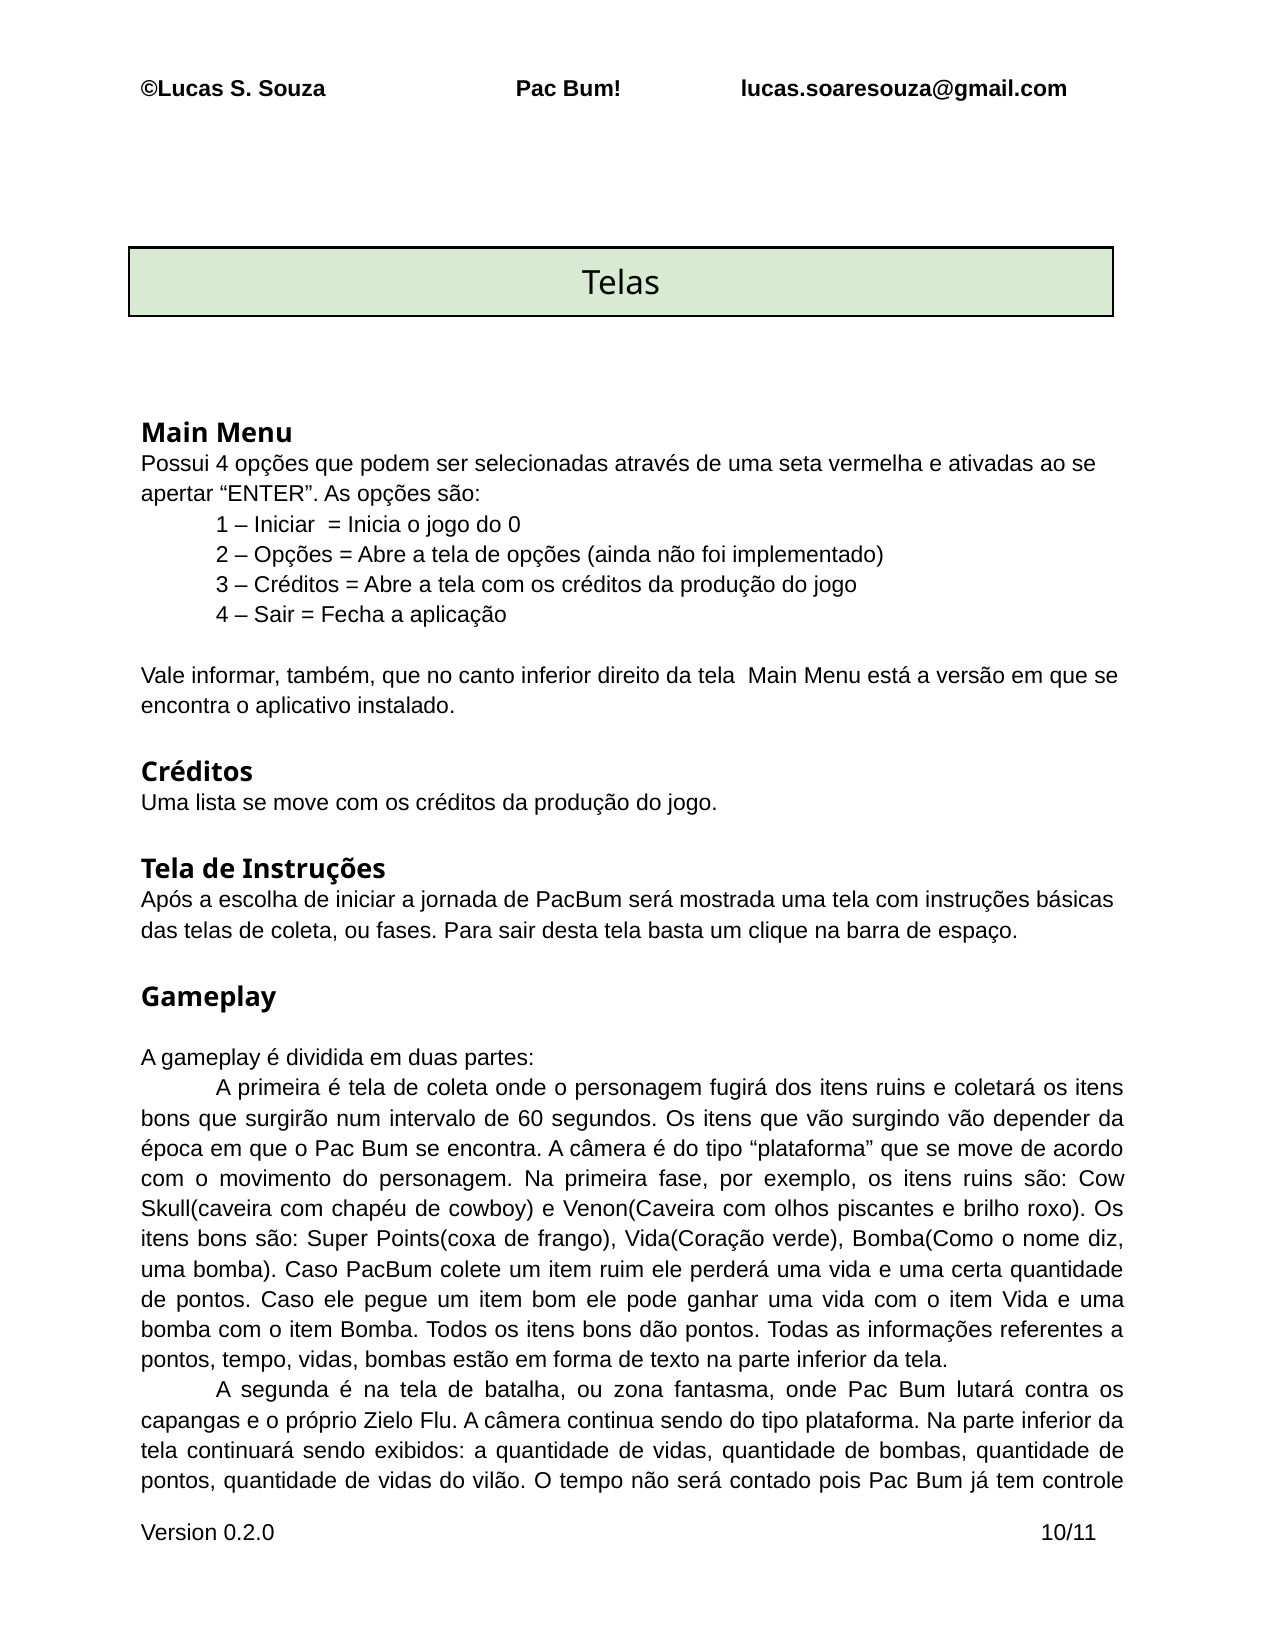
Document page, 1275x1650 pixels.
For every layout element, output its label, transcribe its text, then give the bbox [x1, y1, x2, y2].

table_header Telas [130, 249, 1112, 315]
text A primeira é tela de coleta onde o personagem fugirá dos itens ruins e coletará os itens bons que surgirão num intervalo de 60 segundos. Os itens que vão surgindo vão depender da época em que o Pac Bum se encontra. A câmera é do tipo “plataforma” que se move de acordo com o movimento do personagem. Na primeira fase, por exemplo, os itens ruins são: Cow Skull(caveira com chapéu de cowboy) e Venon(Caveira com olhos piscantes e brilho roxo). Os itens bons são: Super Points(coxa de frango), Vida(Coração verde), Bomba(Como o nome diz, uma bomba). Caso PacBum colete um item ruim ele perderá uma vida e uma certa quantidade de pontos. Caso ele pegue um item bom ele pode ganhar uma vida com o item Vida e uma bomba com o item Bomba. Todos os itens bons dão pontos. Todas as informações referentes a pontos, tempo, vidas, bombas estão em forma de texto na parte inferior da tela. [141, 1074, 1125, 1373]
subtitle Main Menu [141, 413, 1125, 450]
text 3 – Créditos = Abre a tela com os créditos da produção do jogo [141, 571, 1125, 597]
subtitle Gameplay [141, 977, 1125, 1014]
text A gameplay é dividida em duas partes: [141, 1044, 1125, 1071]
subtitle Créditos [141, 752, 1125, 789]
text A segunda é na tela de batalha, ou zona fantasma, onde Pac Bum lutará contra os capangas e o próprio Zielo Flu. A câmera continua sendo do tipo plataforma. Na parte inferior da tela continuará sendo exibidos: a quantidade de vidas, quantidade de bombas, quantidade de pontos, quantidade de vidas do vilão. O tempo não será contado pois Pac Bum já tem controle [141, 1376, 1125, 1493]
text Vale informar, também, que no canto inferior direito da tela Main Menu está a versão em que se encontra o aplicativo instalado. [141, 662, 1125, 718]
text 4 – Sair = Fecha a aplicação [141, 601, 1125, 628]
text 1 – Iniciar = Inicia o jogo do 0 [141, 511, 1125, 537]
text Após a escolha de iniciar a jornada de PacBum será mostrada uma tela com instruções básicas das telas de coleta, ou fases. Para sair desta tela basta um clique na barra de espaço. [141, 886, 1125, 943]
text 2 – Opções = Abre a tela de opções (ainda não foi implementado) [141, 541, 1125, 567]
text Possui 4 opções que podem ser selecionadas através de uma seta vermelha e ativadas ao se apertar “ENTER”. As opções são: [141, 450, 1125, 507]
subtitle Tela de Instruções [141, 849, 1125, 886]
text Uma lista se move com os créditos da produção do jogo. [141, 789, 1125, 816]
